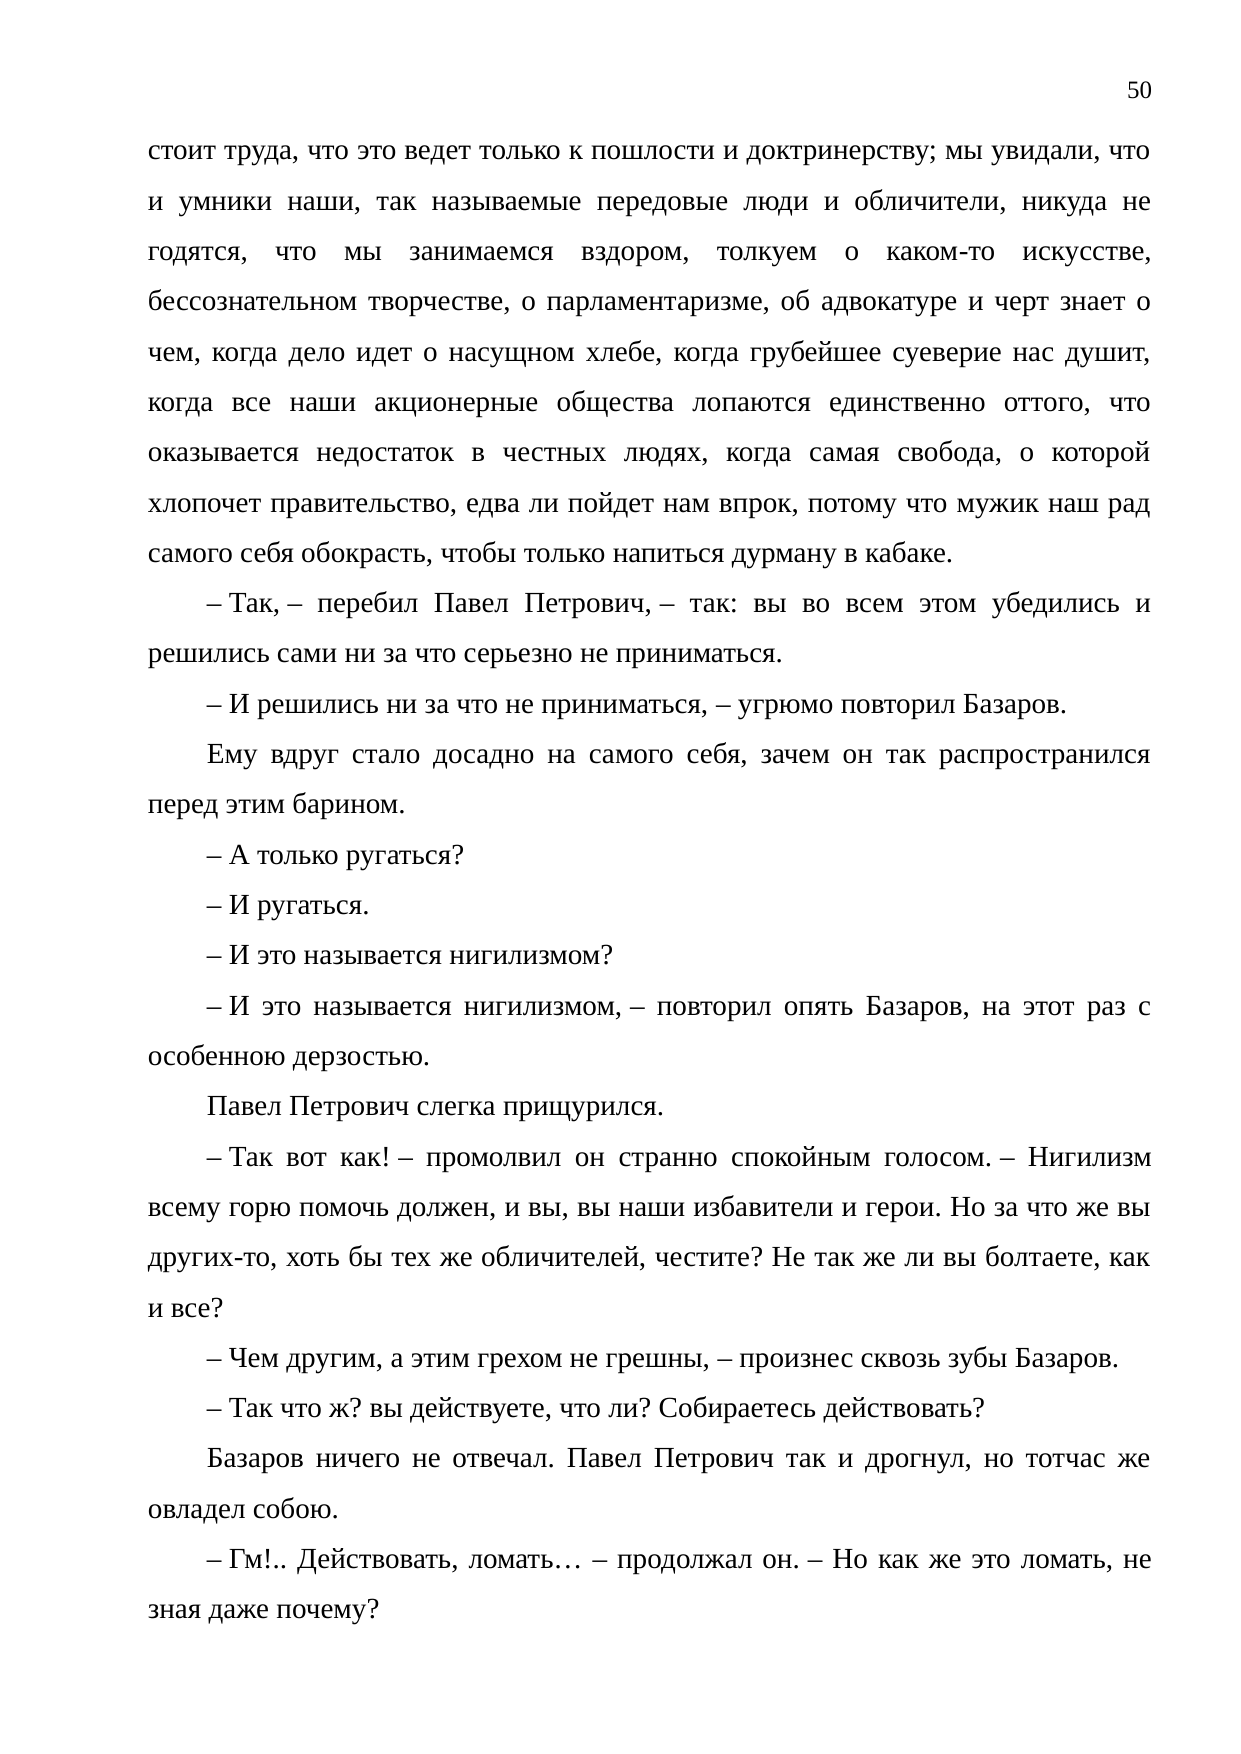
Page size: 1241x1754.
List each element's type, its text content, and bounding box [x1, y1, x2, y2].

text – А только ругаться? [148, 837, 1152, 870]
text – И ругаться. [148, 887, 1152, 921]
text – И это называется нигилизмом? [148, 937, 1152, 971]
text – Так вот как! – промолвил он странно спокойным голосом. – Нигилизм всему горю помочь должен, и вы, вы наши избавители и герои. Но за что же вы других‑то, хоть бы тех же обличителей, честите? Не так же ли вы болтаете, как и все? [148, 1139, 1152, 1323]
text Базаров ничего не отвечал. Павел Петрович так и дрогнул, но тотчас же овладел собою. [148, 1441, 1152, 1524]
text – Так что ж? вы действуете, что ли? Собираетесь действовать? [148, 1390, 1152, 1424]
text – И решились ни за что не приниматься, – угрюмо повторил Базаров. [148, 686, 1152, 719]
text Павел Петрович слегка прищурился. [148, 1088, 1152, 1122]
text – Так, – перебил Павел Петрович, – так: вы во всем этом убедились и решились сами ни за что серьезно не приниматься. [148, 585, 1152, 669]
text – И это называется нигилизмом, – повторил опять Базаров, на этот раз с особенною дерзостью. [148, 988, 1152, 1072]
text – Чем другим, а этим грехом не грешны, – произнес сквозь зубы Базаров. [148, 1340, 1152, 1373]
text стоит труда, что это ведет только к пошлости и доктринерству; мы увидали, что и умники наши, так называемые передовые люди и обличители, никуда не годятся, что мы занимаемся вздором, толкуем о каком‑то искусстве, бессознательном творчестве, о парламентаризме, об адвокатуре и черт знает о чем, когда дело идет о насущном хлебе, когда грубейшее суеверие нас душит, когда все наши акционерные общества лопаются единственно оттого, что оказывается недостаток в честных людях, когда самая свобода, о которой хлопочет правительство, едва ли пойдет нам впрок, потому что мужик наш рад самого себя обокрасть, чтобы только напиться дурману в кабаке. [148, 132, 1152, 568]
text – Гм!.. Действовать, ломать… – продолжал он. – Но как же это ломать, не зная даже почему? [148, 1541, 1152, 1625]
text Ему вдруг стало досадно на самого себя, зачем он так распространился перед этим барином. [148, 736, 1152, 820]
